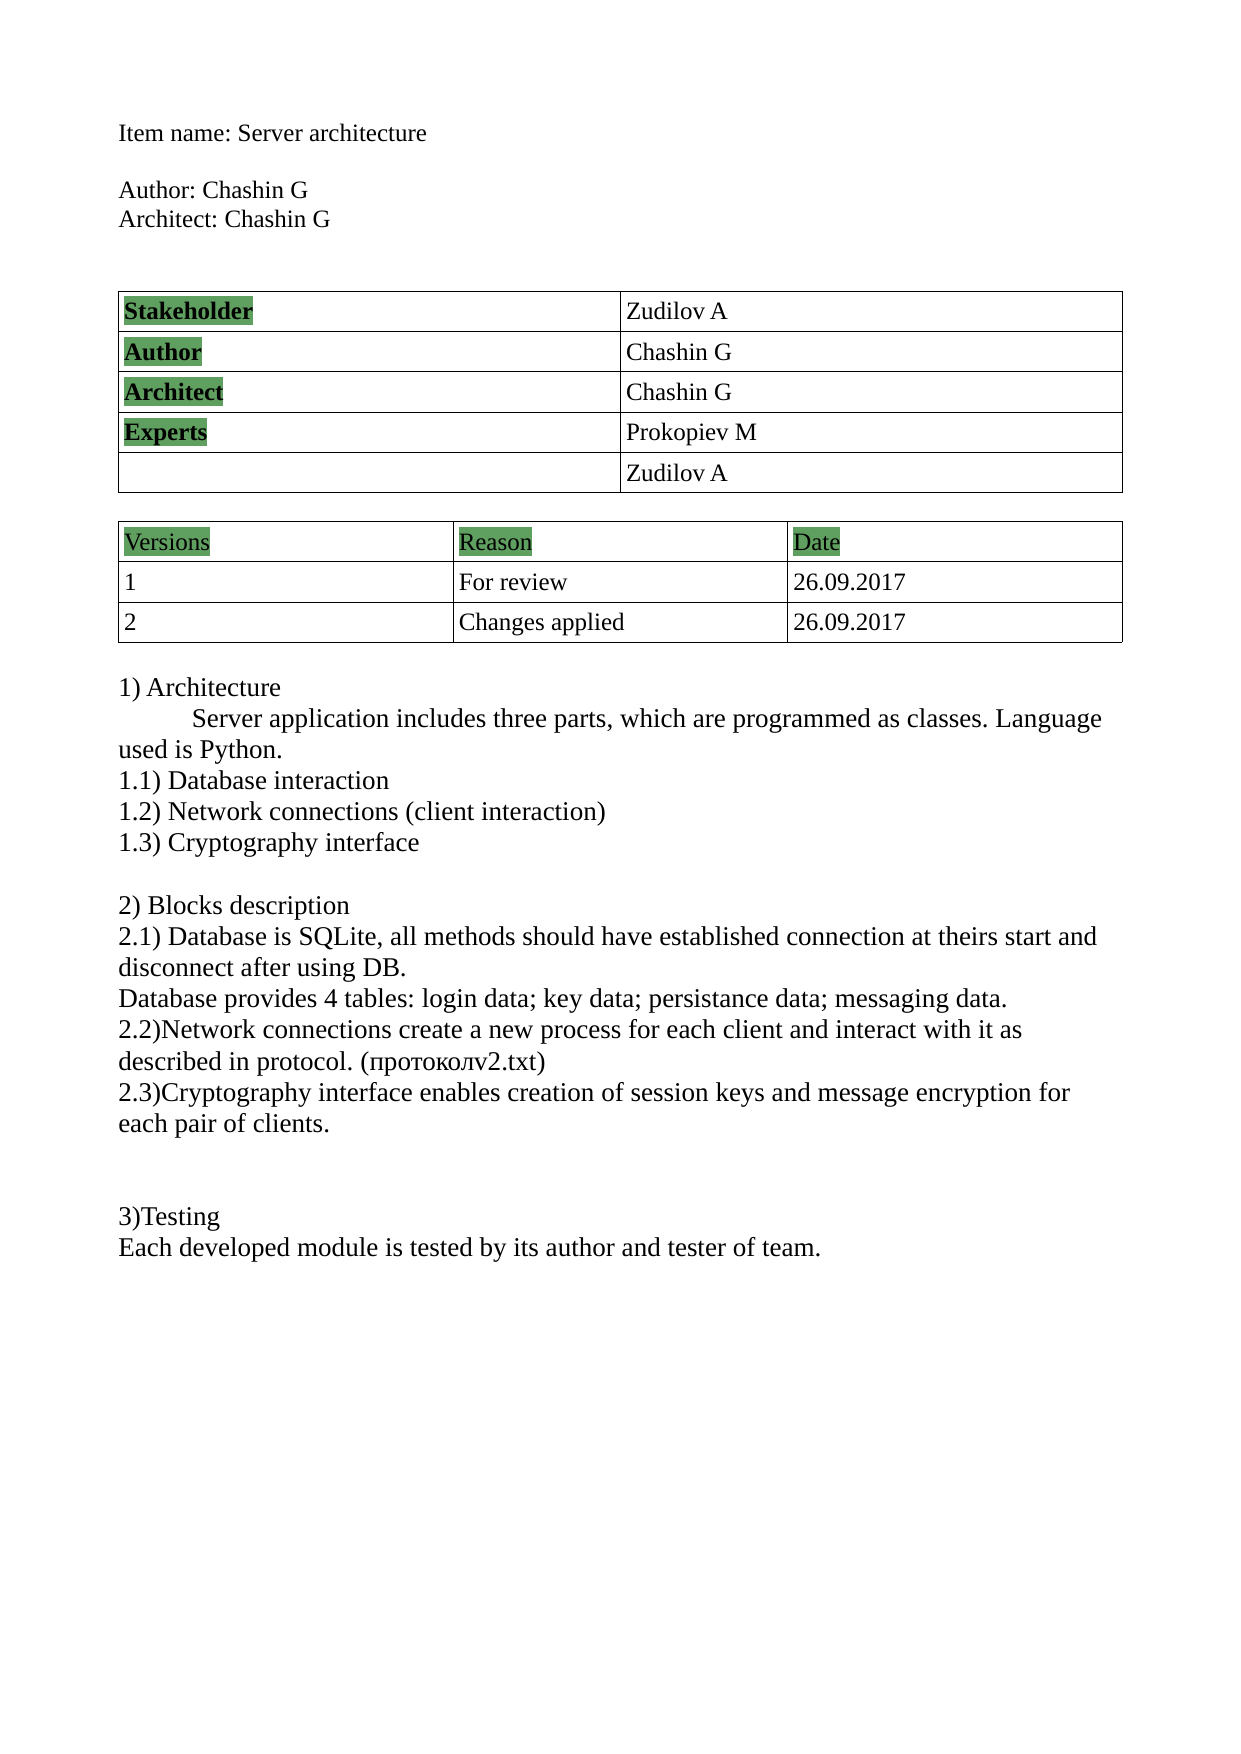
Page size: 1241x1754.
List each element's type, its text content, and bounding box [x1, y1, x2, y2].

text Each developed module is tested by its author and tester of team. [118, 1231, 1122, 1263]
table_header Zudilov A [621, 292, 1122, 331]
table_cell Zudilov A [621, 453, 1122, 492]
table_header Versions [119, 522, 453, 561]
table_cell Author [119, 332, 620, 371]
table_cell 26.09.2017 [788, 603, 1122, 642]
table_header Reason [454, 522, 787, 561]
text Item name: Server architecture [118, 118, 1122, 176]
table_cell Experts [119, 413, 620, 452]
table_cell Prokopiev M [621, 413, 1122, 452]
text 2.3)Cryptography interface enables creation of session keys and message encryption for each pair of clients. [118, 1076, 1122, 1138]
table_cell 2 [119, 603, 453, 642]
text 3)Testing [118, 1200, 1122, 1231]
text Database provides 4 tables: login data; key data; persistance data; messaging data. [118, 982, 1122, 1013]
table_cell 1 [119, 562, 453, 602]
text 1.2) Network connections (client interaction) [118, 795, 1122, 827]
text 2.1) Database is SQLite, all methods should have established connection at theirs start and disconnect after using DB. [118, 920, 1122, 982]
text 2.2)Network connections create a new process for each client and interact with it as described in protocol. (протоколv2.txt) [118, 1013, 1122, 1076]
text 1.3) Cryptography interface [118, 827, 1122, 858]
table_cell 26.09.2017 [788, 562, 1122, 602]
text 2) Blocks description [118, 889, 1122, 920]
text Architect: Chashin G [118, 204, 1122, 233]
table_cell Architect [119, 372, 620, 412]
table_cell [119, 453, 620, 492]
text Server application includes three parts, which are programmed as classes. Language used is Python. [118, 702, 1122, 764]
table_cell Chashin G [621, 372, 1122, 412]
table_cell Changes applied [454, 603, 787, 642]
text 1) Architecture [118, 671, 1122, 702]
table_cell For review [454, 562, 787, 602]
text Author: Chashin G [118, 176, 1122, 204]
table_header Stakeholder [119, 292, 620, 331]
table_header Date [788, 522, 1122, 561]
table_cell Chashin G [621, 332, 1122, 371]
text 1.1) Database interaction [118, 764, 1122, 795]
